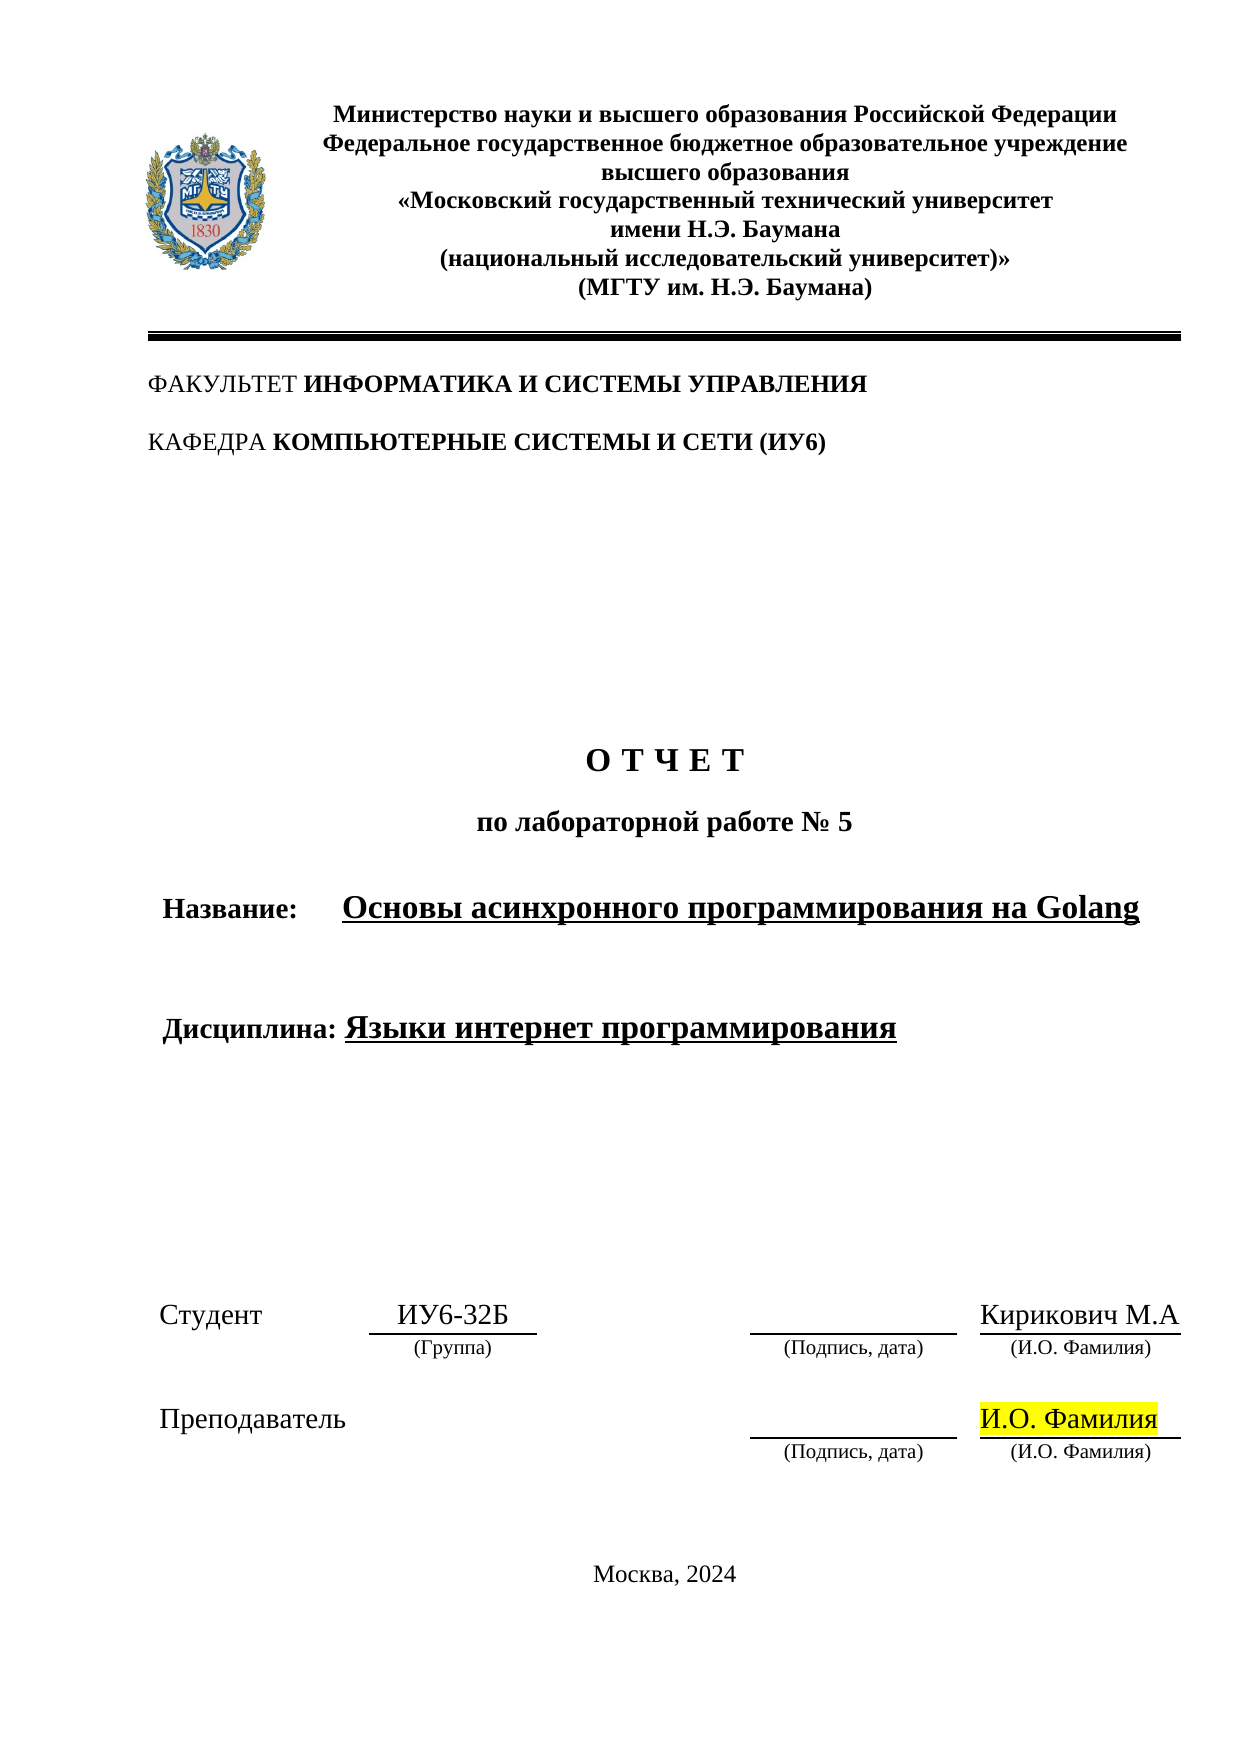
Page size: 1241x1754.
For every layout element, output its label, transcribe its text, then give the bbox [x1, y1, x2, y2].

table_header Студент [148, 1298, 357, 1334]
table_cell И.О. Фамилия [969, 1402, 1193, 1439]
table_cell [548, 1335, 738, 1368]
table_cell (Группа) [357, 1335, 548, 1368]
table_cell [548, 1368, 738, 1402]
table_cell [357, 1402, 548, 1439]
table_header ИУ6-32Б [357, 1298, 548, 1334]
table_cell (И.О. Фамилия) [969, 1335, 1193, 1368]
picture [145, 133, 266, 270]
table_cell [548, 1439, 738, 1472]
table_cell (Подпись, дата) [738, 1439, 969, 1472]
table_cell [548, 1402, 738, 1439]
table_cell (Подпись, дата) [738, 1335, 969, 1368]
table_cell Преподаватель [148, 1402, 357, 1439]
text Москва, 2024 [148, 1559, 1181, 1587]
table_cell [148, 1335, 357, 1368]
table_cell [357, 1439, 548, 1472]
table_cell [148, 1439, 357, 1472]
text КАФЕДРА Компьютерные системы и сети (ИУ6) [148, 427, 1181, 456]
table_header Кирикович М.А [969, 1298, 1193, 1334]
table_cell [738, 1402, 969, 1439]
table_header [738, 1298, 969, 1334]
table_cell [148, 1368, 357, 1402]
subtitle по лабораторной работе № 5 [148, 804, 1181, 837]
text Название: Основы асинхронного программирования на Golang [162, 888, 1181, 926]
text ФАКУЛЬТЕТ Информатика и системы управления [148, 369, 1181, 398]
table_header [548, 1298, 738, 1334]
table_cell [357, 1368, 548, 1402]
table_cell (И.О. Фамилия) [969, 1439, 1193, 1472]
text Дисциплина: Языки интернет программирования [162, 1007, 1181, 1046]
table_cell [969, 1368, 1193, 1402]
table_header [136, 99, 284, 300]
table_header Министерство науки и высшего образования Российской Федерации Федеральное государственное бюджетное образовательное учреждение высшего образования «Московский государственный технический университет имени Н.Э. Баумана (национальный исследовательский университет)» (МГТУ им. Н.Э. Баумана) [284, 99, 1166, 300]
table_cell [738, 1368, 969, 1402]
subtitle Отчет [148, 740, 1181, 779]
